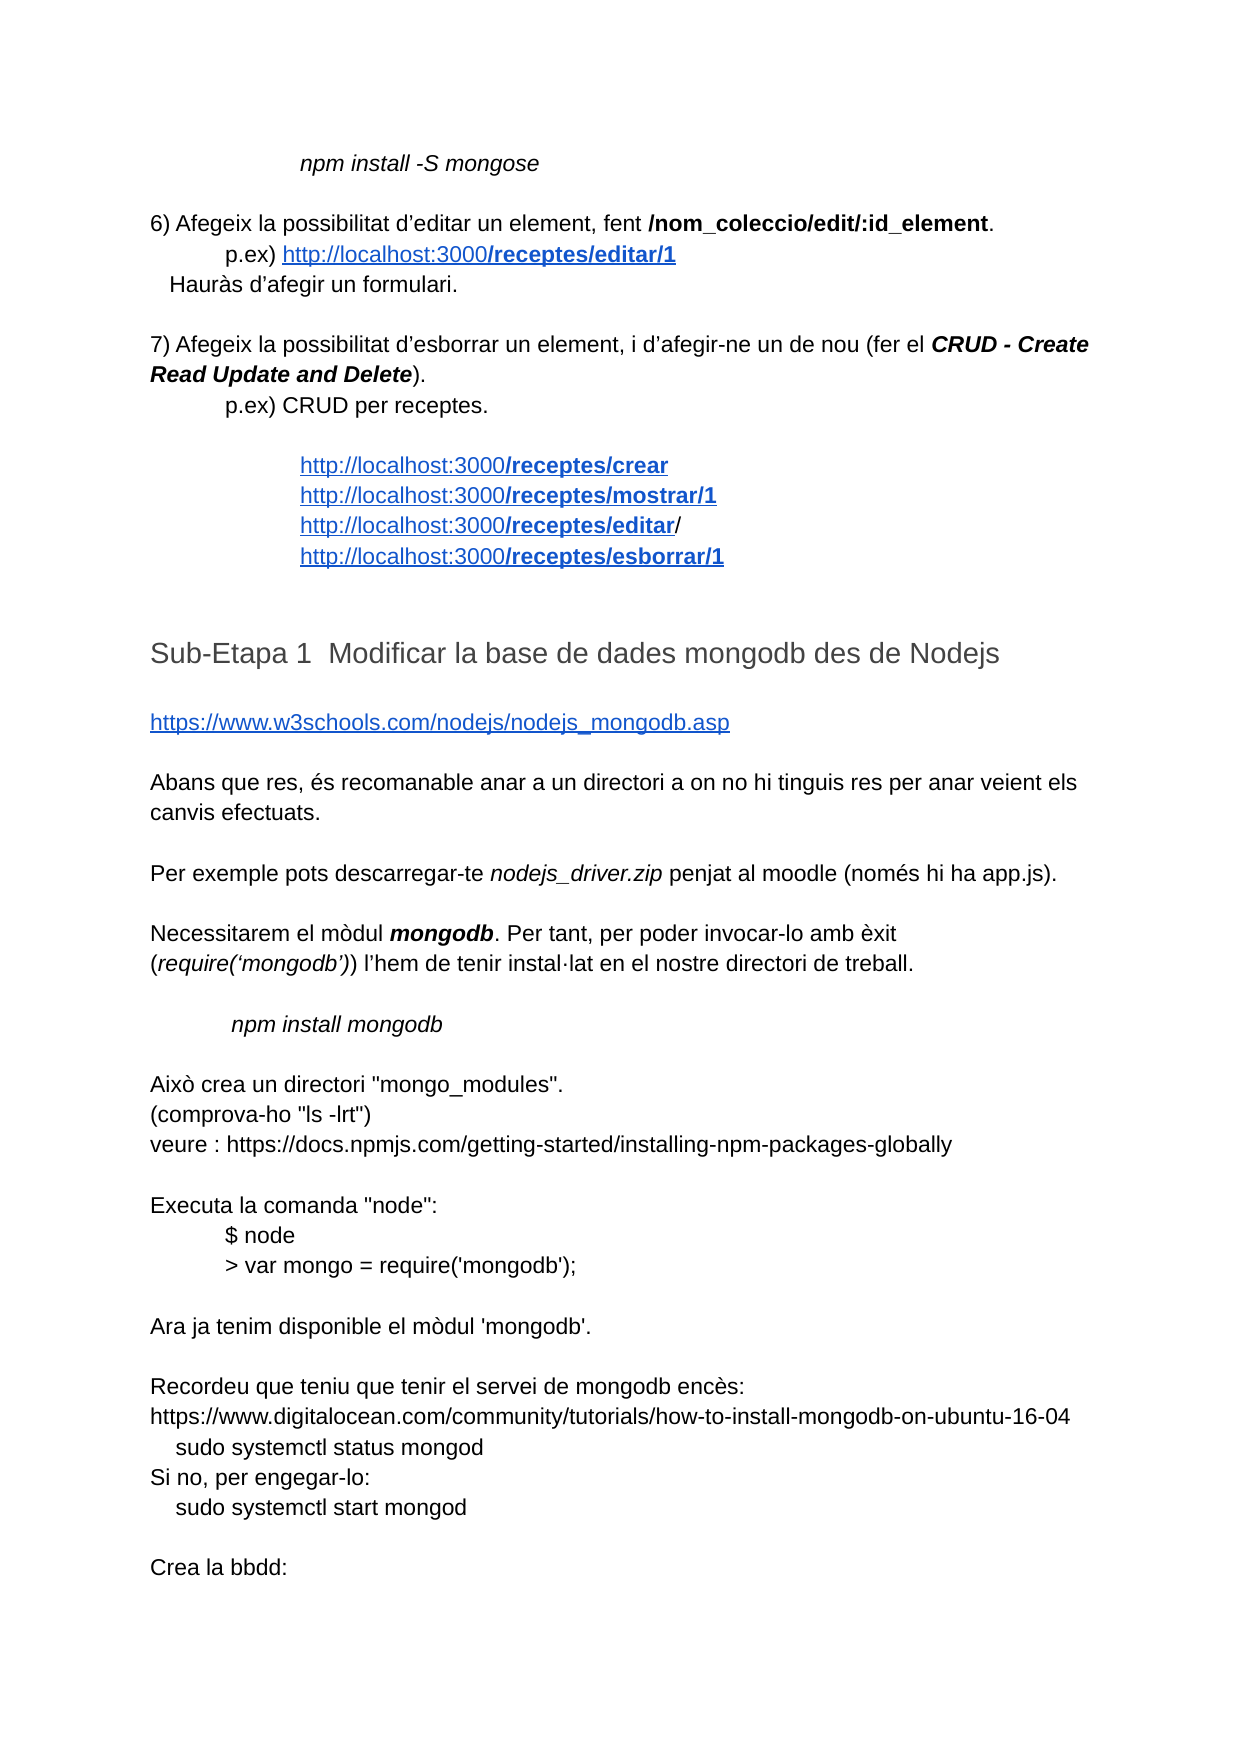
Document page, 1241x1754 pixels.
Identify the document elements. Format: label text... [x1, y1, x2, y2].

text http://localhost:3000/receptes/esborrar/1 [300, 543, 1090, 569]
text sudo systemctl status mongod [150, 1433, 1090, 1460]
text http://localhost:3000/receptes/editar/ [300, 512, 1090, 539]
text npm install -S mongose [225, 150, 1090, 176]
text npm install mongodb [150, 1011, 1090, 1037]
text (comprova-ho "ls -lrt") [150, 1101, 1090, 1128]
text veure : https://docs.npmjs.com/getting-started/installing-npm-packages-globally [150, 1131, 1090, 1158]
text Necessitarem el mòdul mongodb. Per tant, per poder invocar-lo amb èxit (require(‘mongodb’)) l’hem de tenir instal·lat en el nostre directori de treball. [150, 920, 1090, 977]
subtitle Sub-Etapa 1 Modificar la base de dades mongodb des de Nodejs [150, 636, 1090, 670]
text Això crea un directori "mongo_modules". [150, 1071, 1090, 1097]
text 7) Afegeix la possibilitat d’esborrar un element, i d’afegir-ne un de nou (fer el CRUD - Create Read Update and Delete). [150, 331, 1090, 388]
text http://localhost:3000/receptes/crear [300, 452, 1090, 478]
text Executa la comanda "node": [150, 1192, 1090, 1218]
text Si no, per engegar-lo: [150, 1464, 1090, 1490]
text > var mongo = require('mongodb'); [225, 1252, 1090, 1279]
text https://www.w3schools.com/nodejs/nodejs_mongodb.asp [150, 708, 1090, 735]
text Per exemple pots descarregar-te nodejs_driver.zip penjat al moodle (només hi ha app.js). [150, 859, 1090, 886]
text 6) Afegeix la possibilitat d’editar un element, fent /nom_coleccio/edit/:id_element. [150, 210, 1090, 237]
text https://www.digitalocean.com/community/tutorials/how-to-install-mongodb-on-ubuntu-16-04 [150, 1403, 1090, 1430]
text Hauràs d’afegir un formulari. [150, 271, 1090, 297]
text p.ex) http://localhost:3000/receptes/editar/1 [150, 241, 1090, 267]
text Recordeu que teniu que tenir el servei de mongodb encès: [150, 1373, 1090, 1399]
text Crea la bbdd: [150, 1554, 1090, 1581]
text sudo systemctl start mongod [150, 1494, 1090, 1520]
text $ node [225, 1222, 1090, 1248]
text p.ex) CRUD per receptes. [225, 392, 1090, 418]
text Ara ja tenim disponible el mòdul 'mongodb'. [150, 1313, 1090, 1339]
text Abans que res, és recomanable anar a un directori a on no hi tinguis res per anar veient els canvis efectuats. [150, 769, 1090, 826]
text http://localhost:3000/receptes/mostrar/1 [300, 482, 1090, 509]
